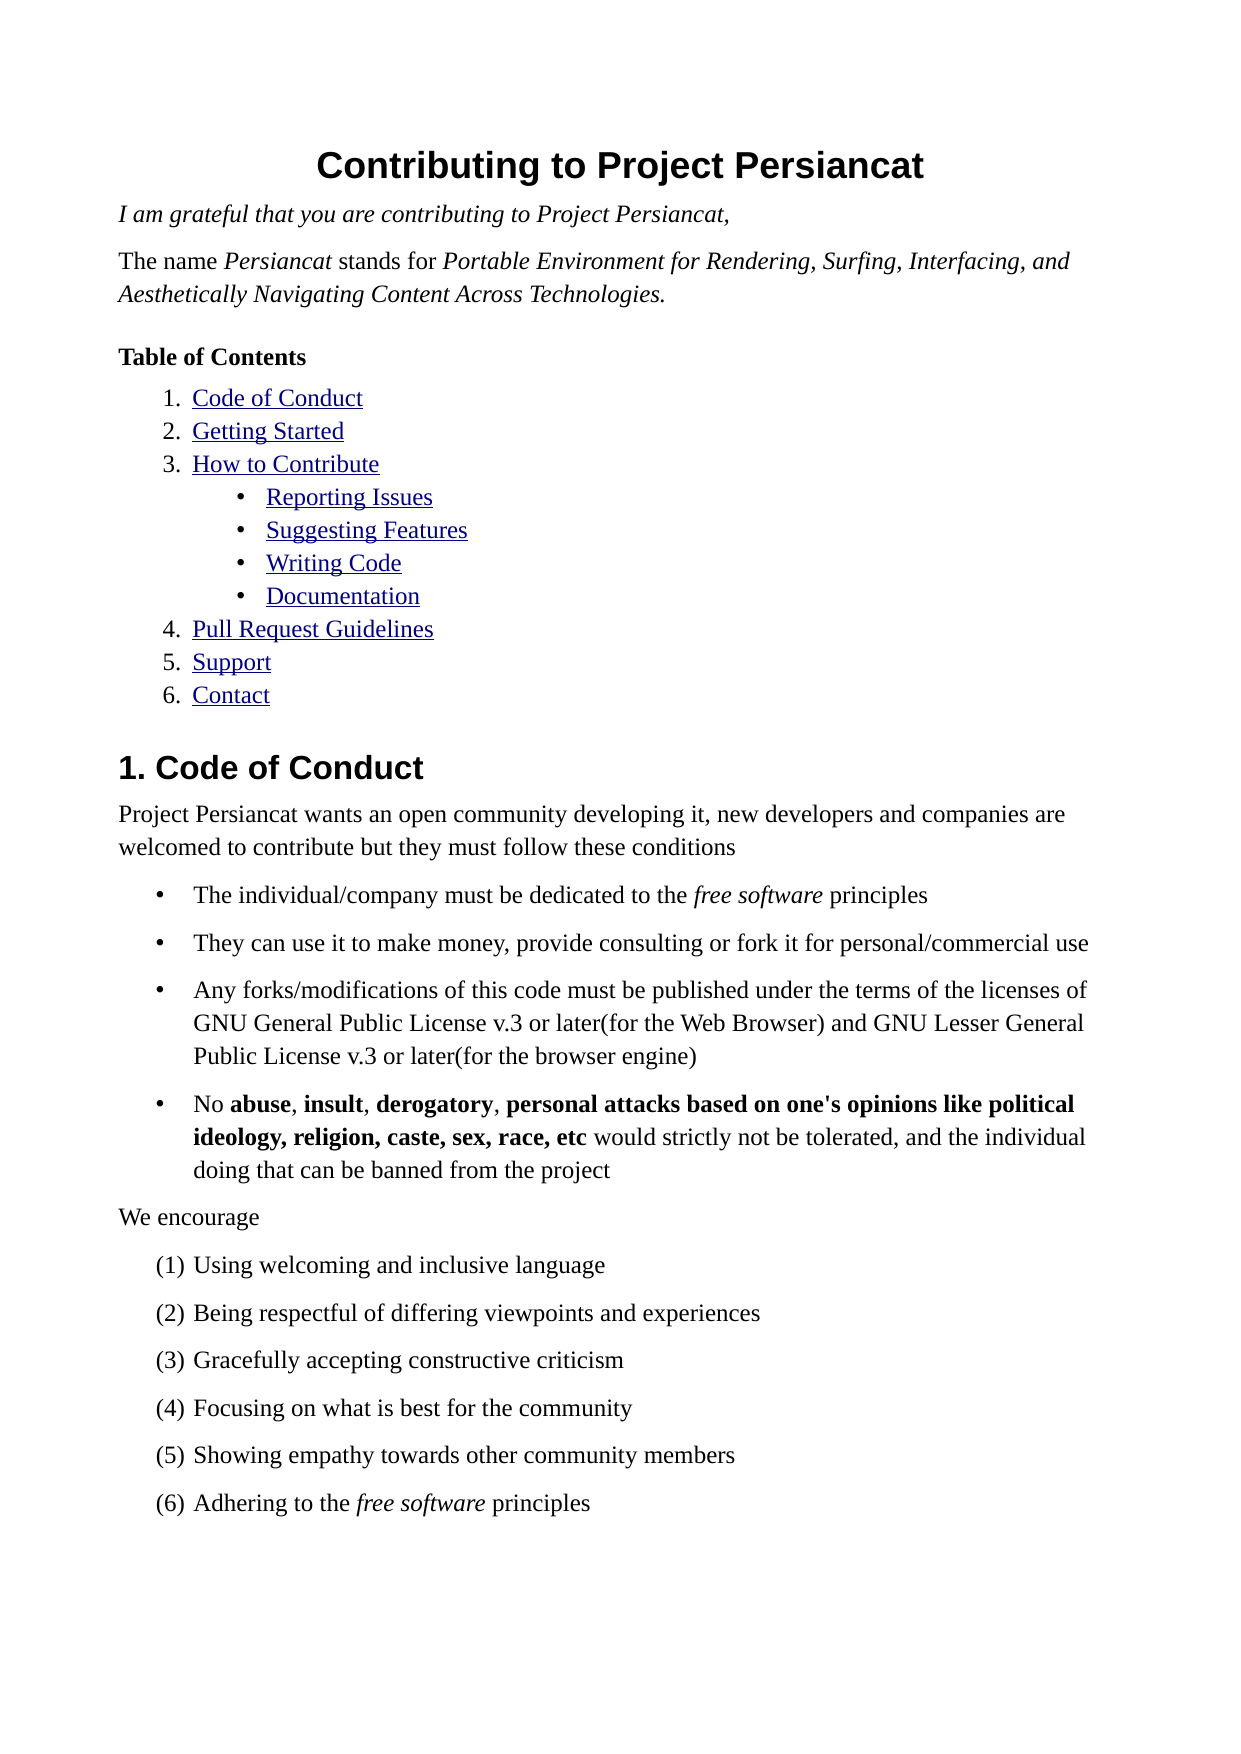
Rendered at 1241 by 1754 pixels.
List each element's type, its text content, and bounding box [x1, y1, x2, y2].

list Code of Conduct [162, 383, 1122, 412]
text The name Persiancat stands for Portable Environment for Rendering, Surfing, Interfacing, and Aesthetically Navigating Content Across Technologies. [118, 246, 1122, 308]
text Project Persiancat wants an open community developing it, new developers and companies are welcomed to contribute but they must follow these conditions [118, 799, 1122, 861]
subtitle Contributing to Project Persiancat [118, 143, 1122, 186]
list Contact [162, 680, 1122, 709]
list Reporting Issues [236, 482, 1122, 511]
list How to Contribute [162, 449, 1122, 478]
text I am grateful that you are contributing to Project Persiancat, [118, 199, 1122, 227]
subtitle 1. Code of Conduct [118, 748, 1122, 787]
list Getting Started [162, 416, 1122, 444]
list Writing Code [236, 548, 1122, 577]
list Gracefully accepting constructive criticism [156, 1345, 1122, 1374]
list Using welcoming and inclusive language [156, 1250, 1122, 1279]
list No abuse, insult, derogatory, personal attacks based on one's opinions like political ideology, religion, caste, sex, race, etc would strictly not be tolerated, and the individual doing that can be banned from the project [156, 1089, 1122, 1184]
list The individual/company must be dedicated to the free software principles [156, 880, 1122, 909]
list Pull Request Guidelines [162, 614, 1122, 643]
list Documentation [236, 581, 1122, 610]
list Support [162, 647, 1122, 676]
list Suggesting Features [236, 515, 1122, 544]
list Focusing on what is best for the community [156, 1393, 1122, 1422]
subtitle Table of Contents [118, 342, 1122, 370]
list Showing empathy towards other community members [156, 1441, 1122, 1469]
list Being respectful of differing viewpoints and experiences [156, 1298, 1122, 1326]
list Any forks/modifications of this code must be published under the terms of the licenses of GNU General Public License v.3 or later(for the Web Browser) and GNU Lesser General Public License v.3 or later(for the browser engine) [156, 975, 1122, 1070]
list Adhering to the free software principles [156, 1488, 1122, 1517]
list They can use it to make money, provide consulting or fork it for personal/commercial use [156, 928, 1122, 956]
text We encourage [118, 1202, 1122, 1231]
